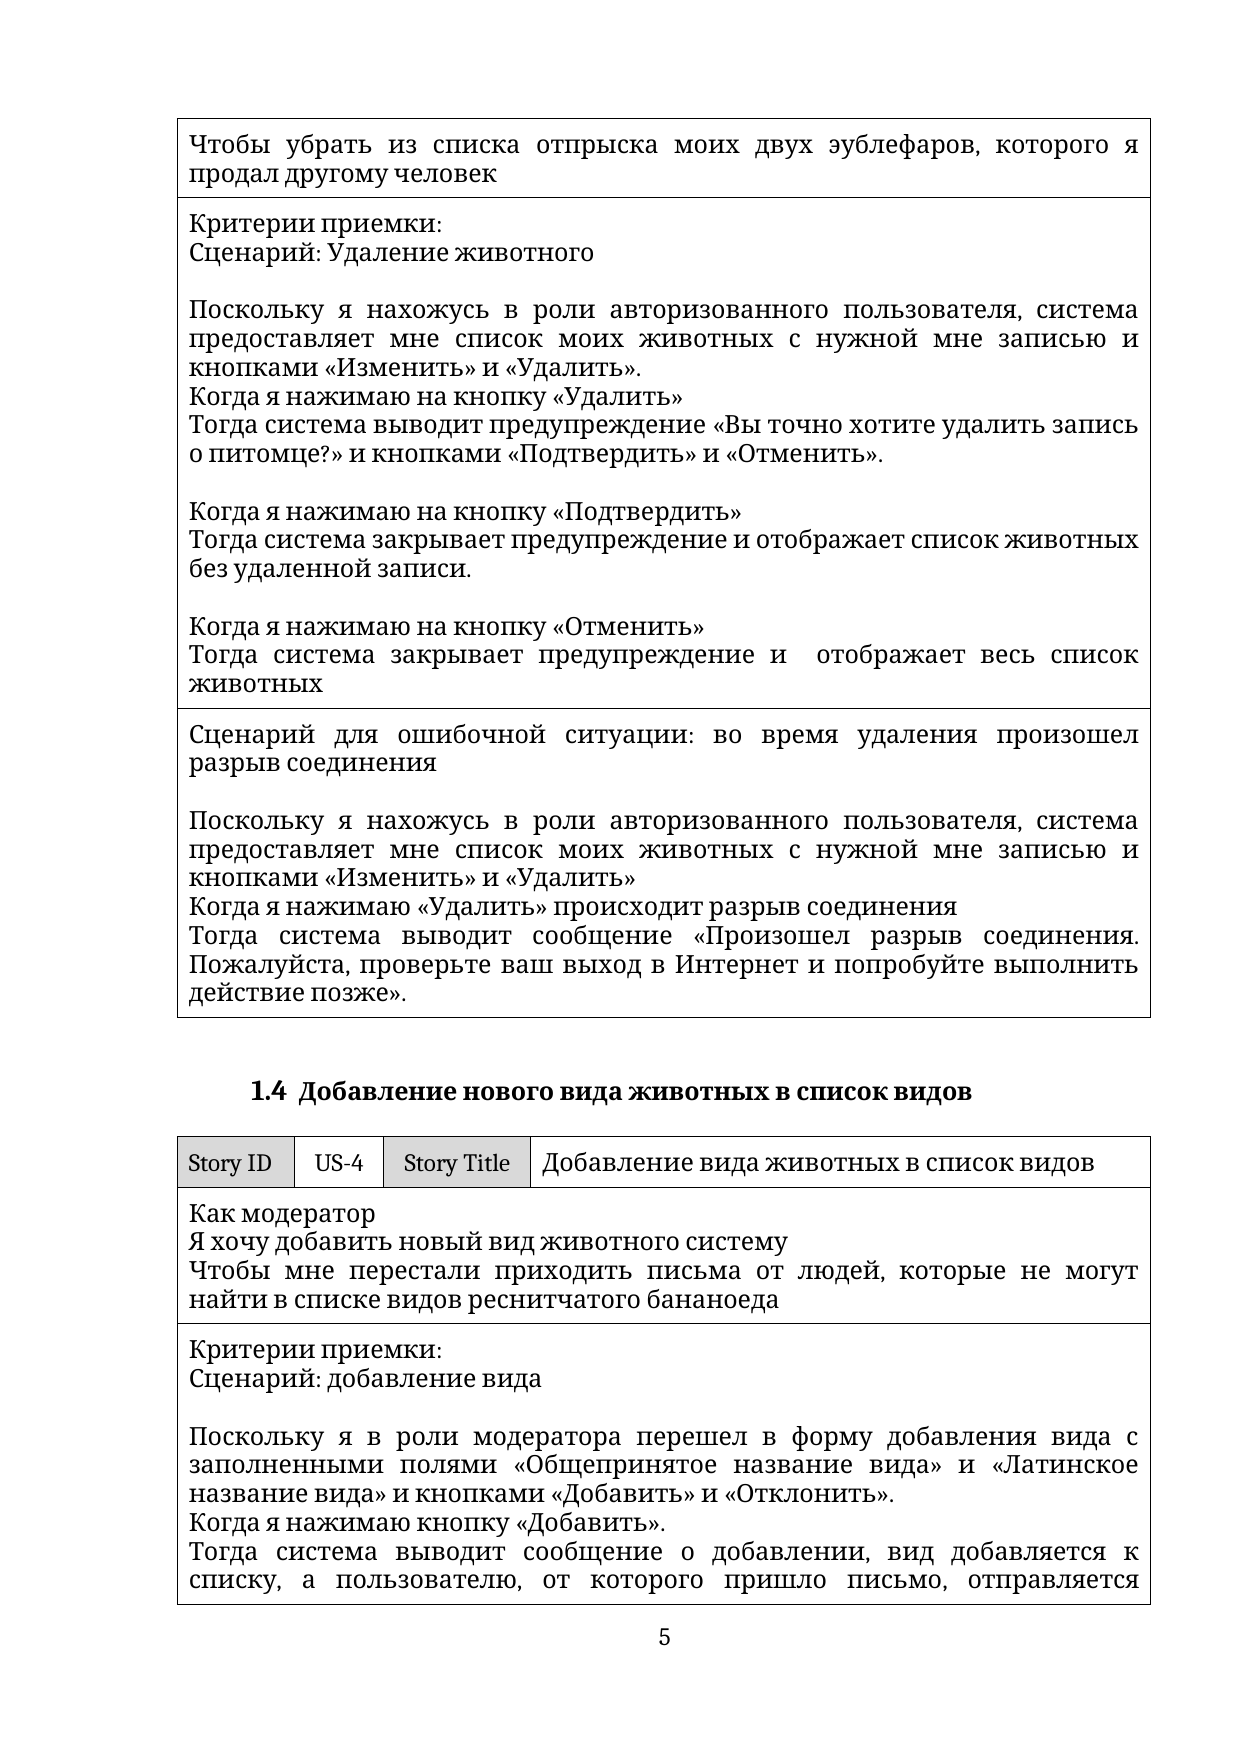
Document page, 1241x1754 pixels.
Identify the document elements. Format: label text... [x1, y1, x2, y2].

table_cell Чтобы убрать из списка отпрыска моих двух эублефаров, которого я продал другому человек [178, 119, 1150, 197]
table_header US-4 [295, 1137, 383, 1187]
table_header Story ID [178, 1137, 294, 1187]
table_header Story Title [384, 1137, 530, 1187]
table_cell Как модератор Я хочу добавить новый вид животного систему Чтобы мне перестали приходить письма от людей, которые не могут найти в списке видов реснитчатого бананоеда [178, 1188, 1150, 1323]
table_cell Критерии приемки: Сценарий: Удаление животного Поскольку я нахожусь в роли авторизованного пользователя, система предоставляет мне список моих животных с нужной мне записью и кнопками «Изменить» и «Удалить». Когда я нажимаю на кнопку «Удалить» Тогда система выводит предупреждение «Вы точно хотите удалить запись о питомце?» и кнопками «Подтвердить» и «Отменить». Когда я нажимаю на кнопку «Подтвердить» Тогда система закрывает предупреждение и отображает список животных без удаленной записи. Когда я нажимаю на кнопку «Отменить» Тогда система закрывает предупреждение и отображает весь список животных [178, 198, 1150, 708]
table_cell Критерии приемки: Сценарий: добавление вида Поскольку я в роли модератора перешел в форму добавления вида с заполненными полями «Общепринятое название вида» и «Латинское название вида» и кнопками «Добавить» и «Отклонить». Когда я нажимаю кнопку «Добавить». Тогда система выводит сообщение о добавлении, вид добавляется к списку, а пользователю, от которого пришло письмо, отправляется [178, 1324, 1150, 1604]
table_cell Сценарий для ошибочной ситуации: во время удаления произошел разрыв соединения Поскольку я нахожусь в роли авторизованного пользователя, система предоставляет мне список моих животных с нужной мне записью и кнопками «Изменить» и «Удалить» Когда я нажимаю «Удалить» происходит разрыв соединения Тогда система выводит сообщение «Произошел разрыв соединения. Пожалуйста, проверьте ваш выход в Интернет и попробуйте выполнить действие позже». [178, 709, 1150, 1017]
list Добавление нового вида животных в список видов [251, 1074, 1152, 1107]
table_header Добавление вида животных в список видов [531, 1137, 1150, 1187]
